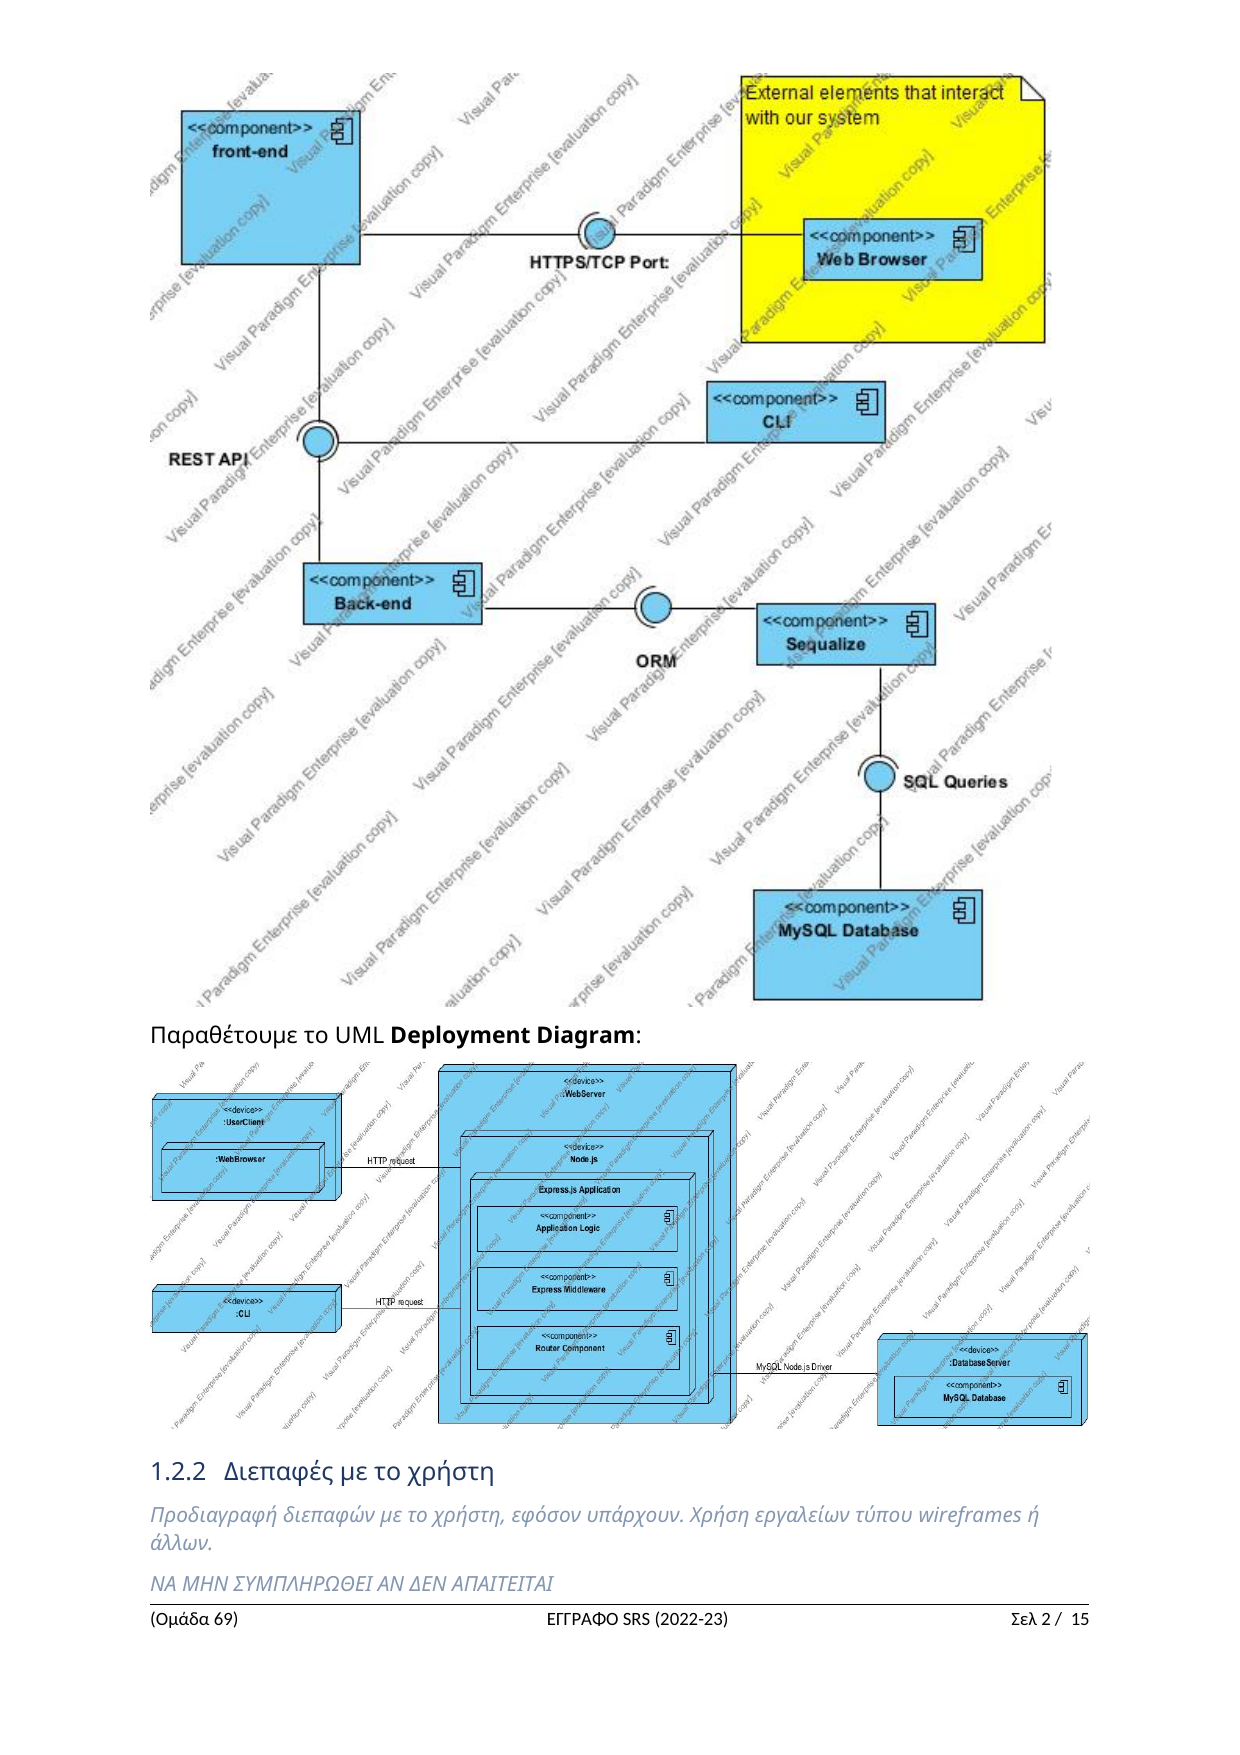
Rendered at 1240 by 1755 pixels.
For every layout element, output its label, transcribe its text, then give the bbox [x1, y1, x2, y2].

subtitle 1.2.2 Διεπαφές με το χρήστη [150, 1453, 1089, 1487]
text ΝΑ ΜΗΝ ΣΥΜΠΛΗΡΩΘΕΙ ΑΝ ΔΕΝ ΑΠΑΙΤΕΙΤΑΙ [150, 1569, 1089, 1598]
text Παραθέτουμε το UML Deployment Diagram: [150, 1019, 1089, 1050]
text Προδιαγραφή διεπαφών με το χρήστη, εφόσον υπάρχουν. Χρήση εργαλείων τύπου wireframes ή άλλων. [150, 1500, 1089, 1557]
